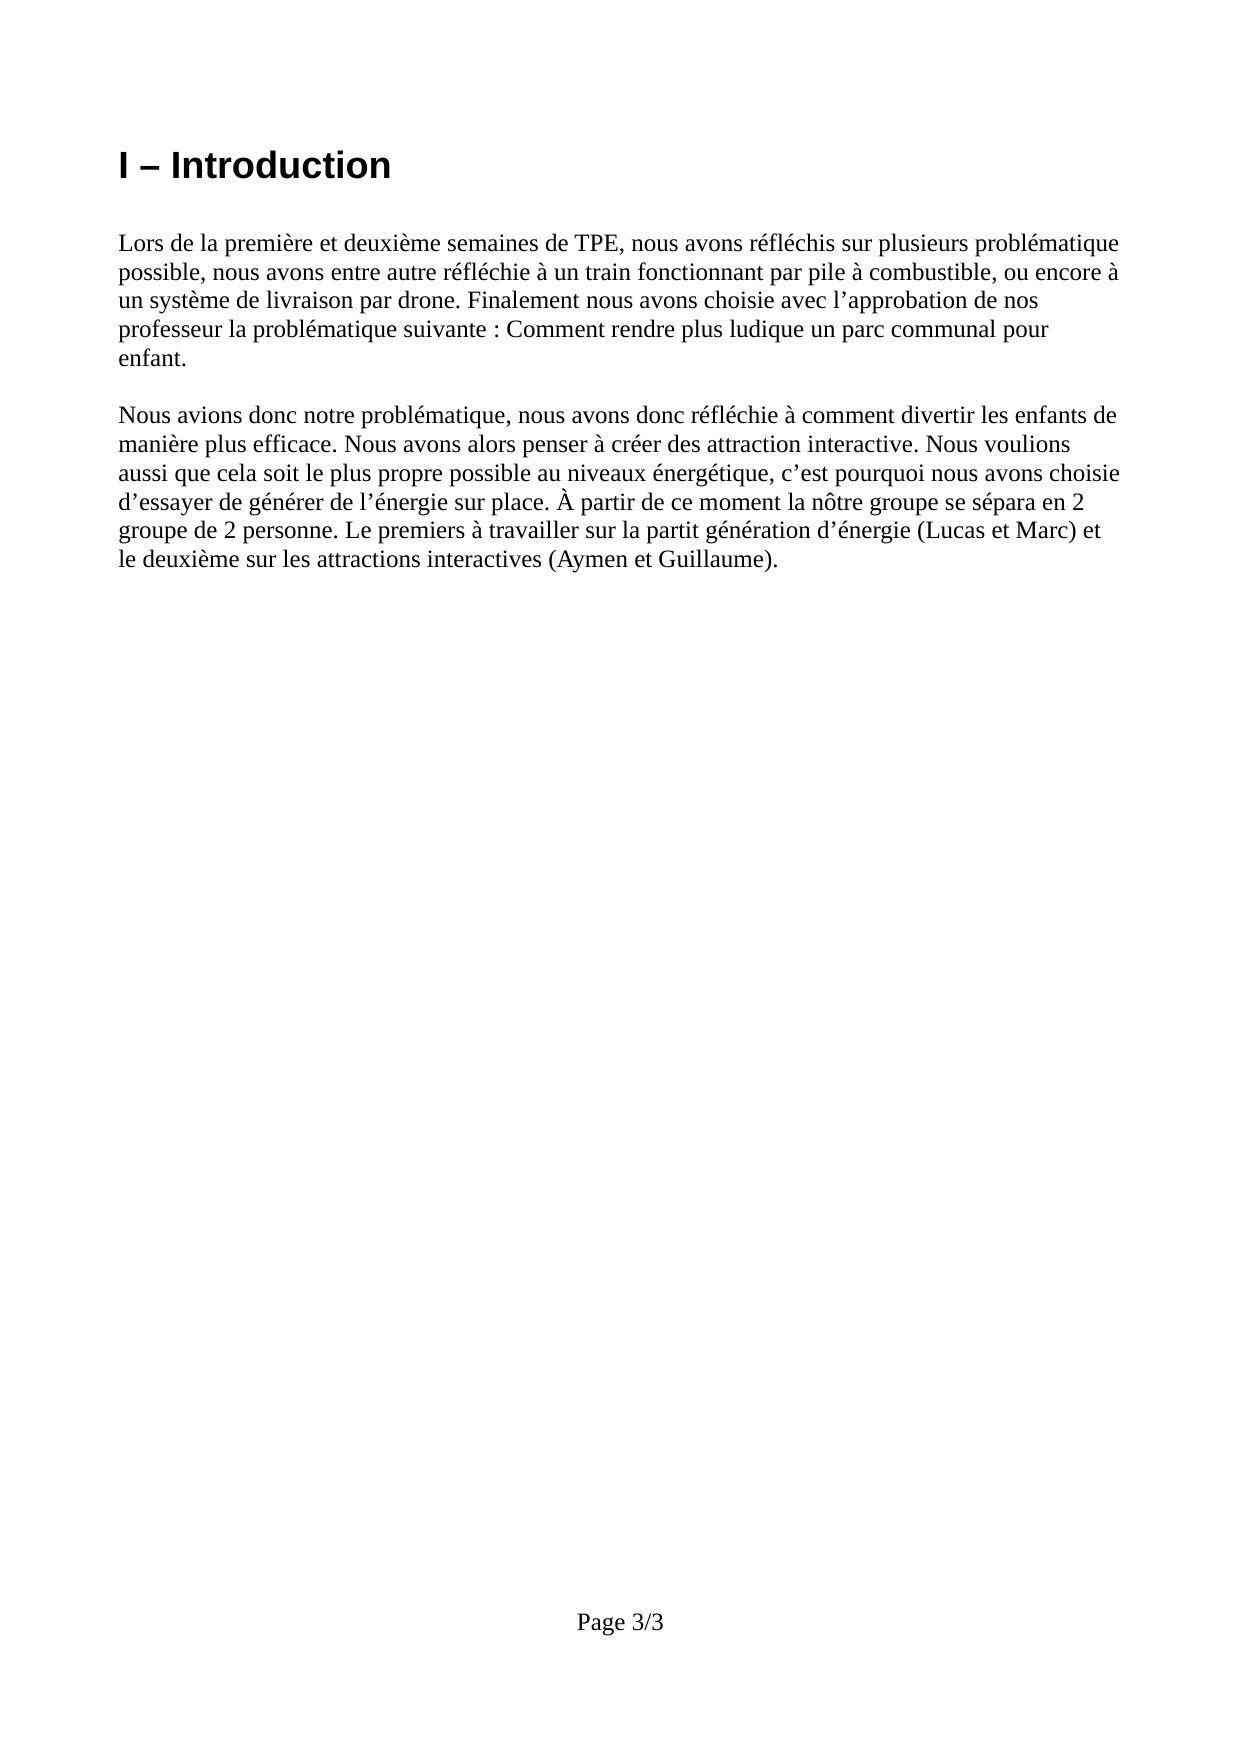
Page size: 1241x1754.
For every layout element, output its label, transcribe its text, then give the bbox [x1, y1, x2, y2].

text Nous avions donc notre problématique, nous avons donc réfléchie à comment divertir les enfants de manière plus efficace. Nous avons alors penser à créer des attraction interactive. Nous voulions aussi que cela soit le plus propre possible au niveaux énergétique, c’est pourquoi nous avons choisie d’essayer de générer de l’énergie sur place. À partir de ce moment la nôtre groupe se sépara en 2 groupe de 2 personne. Le premiers à travailler sur la partit génération d’énergie (Lucas et Marc) et le deuxième sur les attractions interactives (Aymen et Guillaume). [118, 401, 1122, 573]
subtitle I – Introduction [118, 143, 1122, 187]
text Lors de la première et deuxième semaines de TPE, nous avons réfléchis sur plusieurs problématique possible, nous avons entre autre réfléchie à un train fonctionnant par pile à combustible, ou encore à un système de livraison par drone. Finalement nous avons choisie avec l’approbation de nos professeur la problématique suivante : Comment rendre plus ludique un parc communal pour enfant. [118, 228, 1122, 372]
